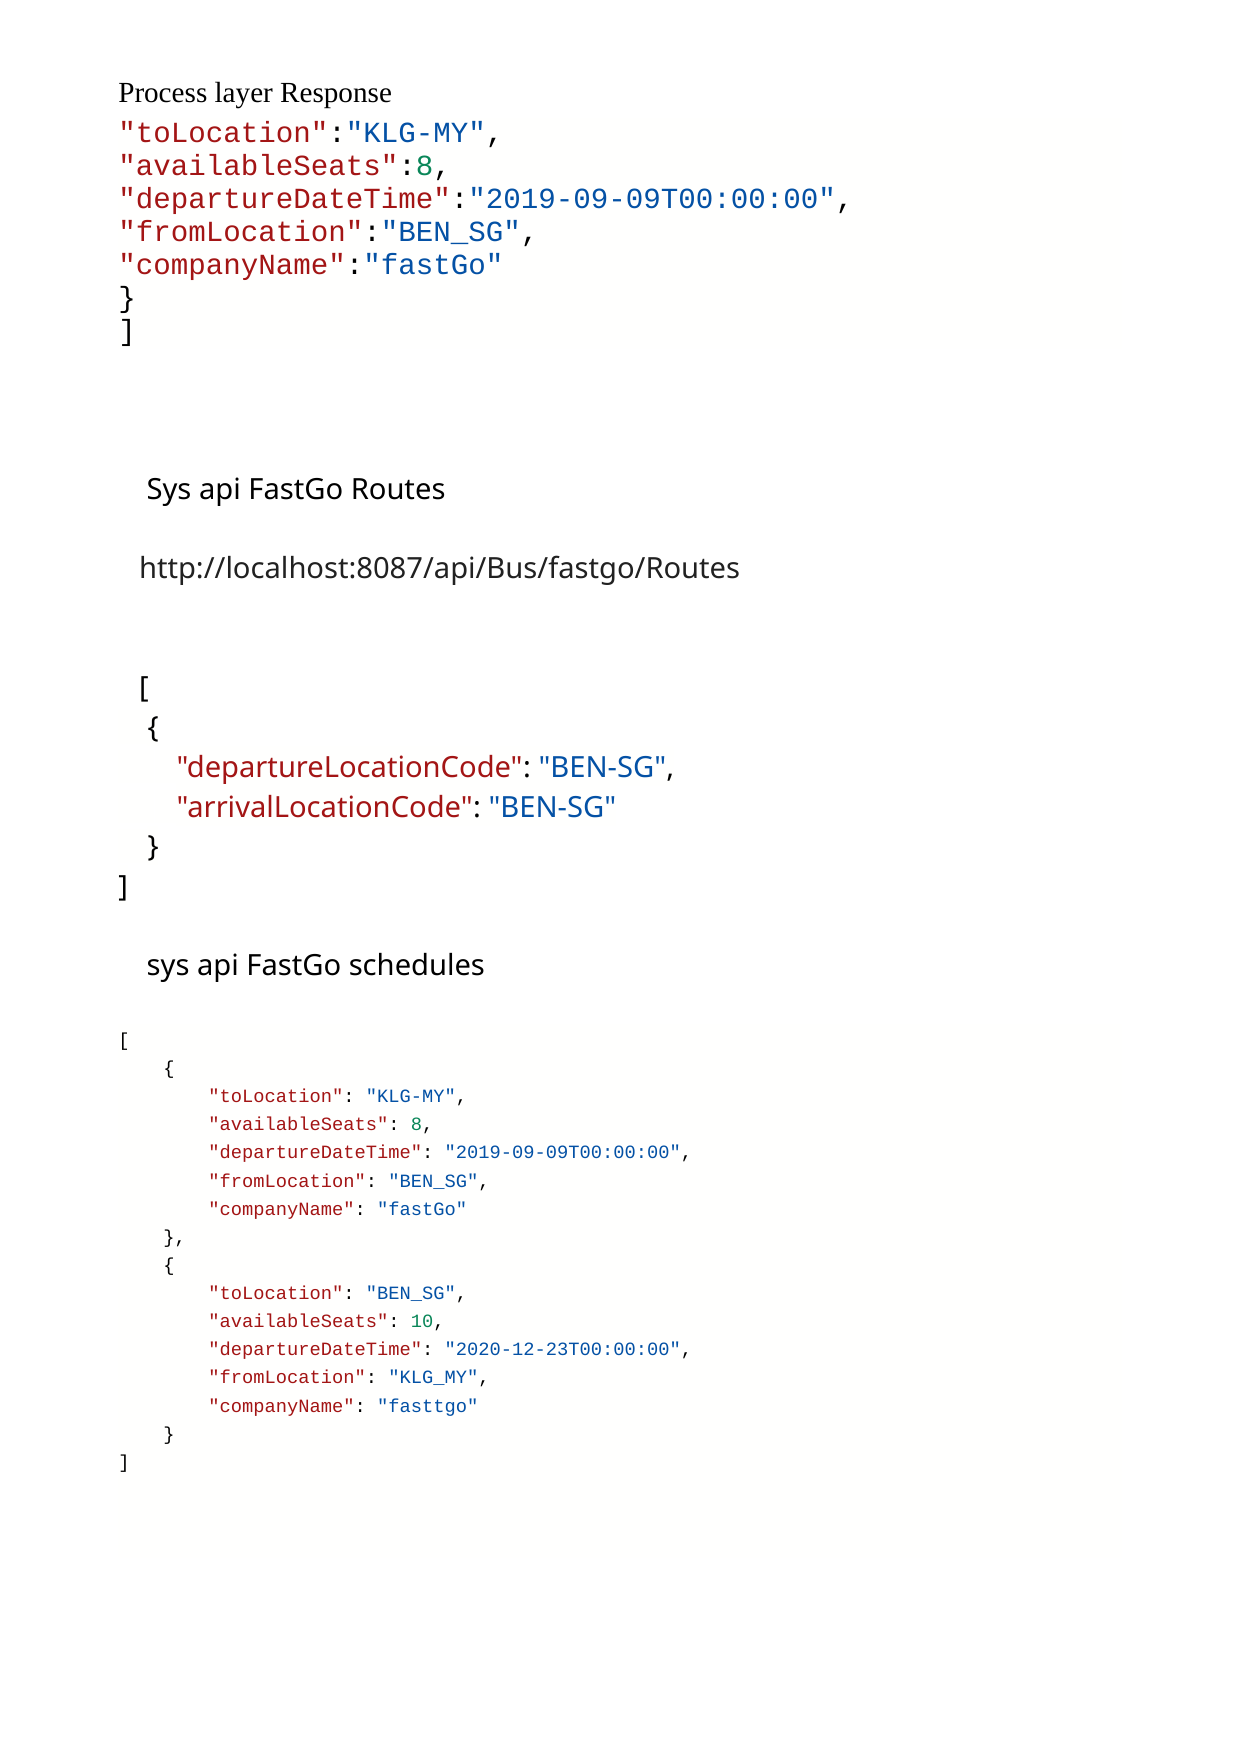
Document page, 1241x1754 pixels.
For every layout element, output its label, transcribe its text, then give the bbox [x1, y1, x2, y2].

text "departureDateTime":"2019-09-09T00:00:00", [118, 184, 1122, 217]
text ] [118, 316, 1122, 349]
text "companyName":"fastGo" [118, 250, 1122, 283]
text { [118, 1249, 1122, 1277]
text "fromLocation": "BEN_SG", [118, 1164, 1122, 1193]
text "toLocation": "KLG-MY", [118, 1080, 1122, 1108]
text "toLocation": "BEN_SG", [118, 1277, 1122, 1305]
text Sys api FastGo Routes [139, 468, 1099, 508]
text }, [118, 1221, 1122, 1249]
text "fromLocation":"BEN_SG", [118, 217, 1122, 250]
text ] [118, 865, 1122, 905]
text } [118, 826, 1122, 865]
text "companyName": "fasttgo" [118, 1389, 1122, 1418]
text } [118, 1418, 1122, 1446]
text [ [118, 1024, 1122, 1052]
text "departureDateTime": "2019-09-09T00:00:00", [118, 1136, 1122, 1164]
text "availableSeats": 8, [118, 1108, 1122, 1136]
text "departureDateTime": "2020-12-23T00:00:00", [118, 1333, 1122, 1361]
text "companyName": "fastGo" [118, 1193, 1122, 1221]
text http://localhost:8087/api/Bus/fastgo/Routes [139, 548, 1099, 587]
text "toLocation":"KLG-MY", [118, 118, 1122, 151]
text { [118, 1052, 1122, 1080]
text } [118, 283, 1122, 316]
text [ [139, 667, 1099, 706]
text "arrivalLocationCode": "BEN-SG" [118, 786, 1122, 826]
text sys api FastGo schedules [139, 944, 1099, 984]
text "fromLocation": "KLG_MY", [118, 1361, 1122, 1389]
text ] [118, 1446, 1122, 1474]
text "departureLocationCode": "BEN-SG", [118, 746, 1122, 786]
text "availableSeats": 10, [118, 1305, 1122, 1333]
text "availableSeats":8, [118, 151, 1122, 184]
text { [118, 706, 1122, 746]
